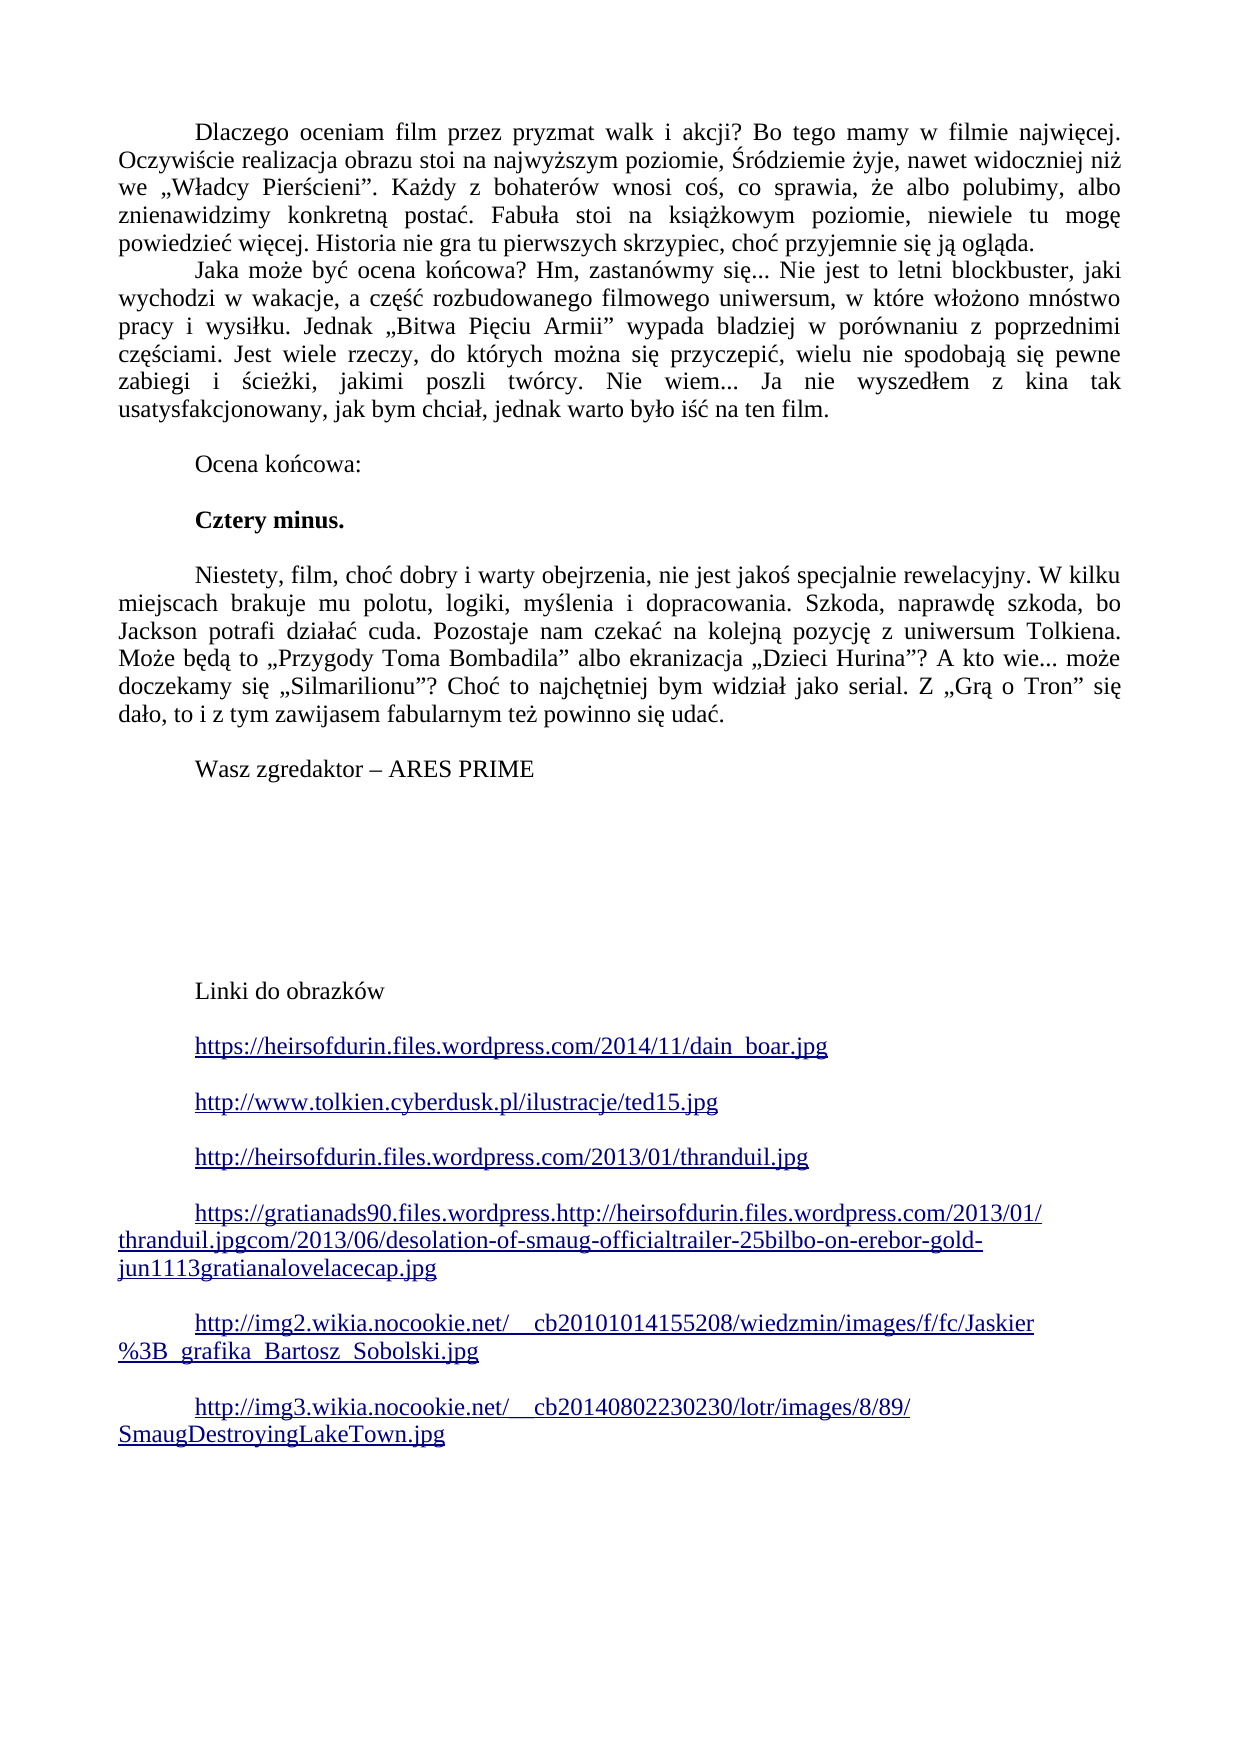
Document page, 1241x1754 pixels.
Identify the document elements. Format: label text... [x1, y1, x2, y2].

text Jaka może być ocena końcowa? Hm, zastanówmy się... Nie jest to letni blockbuster, jaki wychodzi w wakacje, a część rozbudowanego filmowego uniwersum, w które włożono mnóstwo pracy i wysiłku. Jednak „Bitwa Pięciu Armii” wypada bladziej w porównaniu z poprzednimi częściami. Jest wiele rzeczy, do których można się przyczepić, wielu nie spodobają się pewne zabiegi i ścieżki, jakimi poszli twórcy. Nie wiem... Ja nie wyszedłem z kina tak usatysfakcjonowany, jak bym chciał, jednak warto było iść na ten film. [118, 257, 1122, 423]
text Cztery minus. [118, 506, 1122, 534]
text Wasz zgredaktor – ARES PRIME [118, 755, 1122, 783]
text Niestety, film, choć dobry i warty obejrzenia, nie jest jakoś specjalnie rewelacyjny. W kilku miejscach brakuje mu polotu, logiki, myślenia i dopracowania. Szkoda, naprawdę szkoda, bo Jackson potrafi działać cuda. Pozostaje nam czekać na kolejną pozycję z uniwersum Tolkiena. Może będą to „Przygody Toma Bombadila” albo ekranizacja „Dzieci Hurina”? A kto wie... może doczekamy się „Silmarilionu”? Choć to najchętniej bym widział jako serial. Z „Grą o Tron” się dało, to i z tym zawijasem fabularnym też powinno się udać. [118, 561, 1122, 728]
text https://gratianads90.files.wordpress.http://heirsofdurin.files.wordpress.com/2013/01/thranduil.jpgcom/2013/06/desolation-of-smaug-officialtrailer-25bilbo-on-erebor-gold-jun1113gratianalovelacecap.jpg [118, 1199, 1122, 1282]
text Linki do obrazków [118, 977, 1122, 1005]
text http://www.tolkien.cyberdusk.pl/ilustracje/ted15.jpg [118, 1088, 1122, 1116]
text http://img2.wikia.nocookie.net/__cb20101014155208/wiedzmin/images/f/fc/Jaskier%3B_grafika_Bartosz_Sobolski.jpg [118, 1309, 1122, 1365]
text http://heirsofdurin.files.wordpress.com/2013/01/thranduil.jpg [118, 1143, 1122, 1171]
text Dlaczego oceniam film przez pryzmat walk i akcji? Bo tego mamy w filmie najwięcej. Oczywiście realizacja obrazu stoi na najwyższym poziomie, Śródziemie żyje, nawet widoczniej niż we „Władcy Pierścieni”. Każdy z bohaterów wnosi coś, co sprawia, że albo polubimy, albo znienawidzimy konkretną postać. Fabuła stoi na książkowym poziomie, niewiele tu mogę powiedzieć więcej. Historia nie gra tu pierwszych skrzypiec, choć przyjemnie się ją ogląda. [118, 118, 1122, 257]
text https://heirsofdurin.files.wordpress.com/2014/11/dain_boar.jpg [118, 1032, 1122, 1060]
text Ocena końcowa: [118, 451, 1122, 478]
text http://img3.wikia.nocookie.net/__cb20140802230230/lotr/images/8/89/SmaugDestroyingLakeTown.jpg [118, 1393, 1122, 1448]
